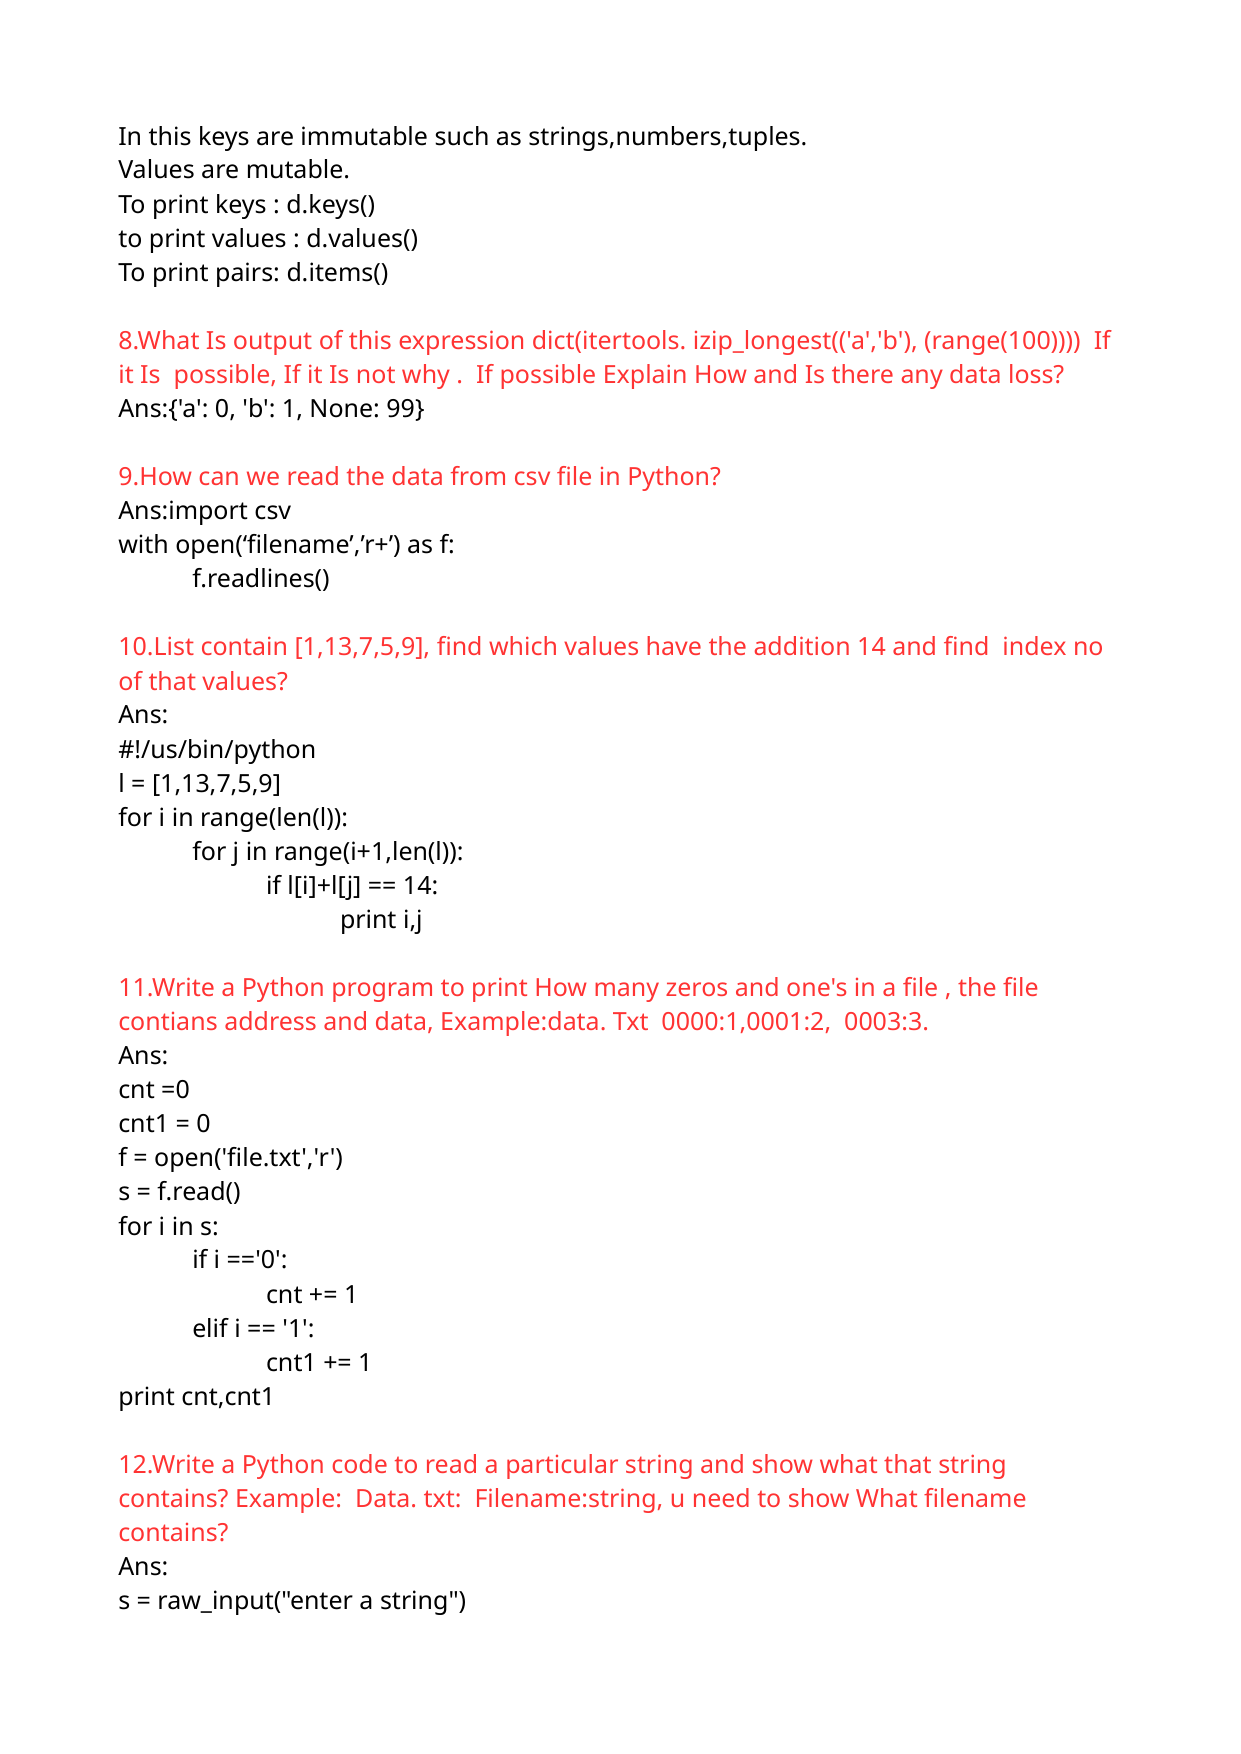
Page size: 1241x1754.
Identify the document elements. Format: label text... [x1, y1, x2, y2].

text Ans: [118, 1038, 1122, 1072]
text l = [1,13,7,5,9] [118, 765, 1122, 799]
text 12.Write a Python code to read a particular string and show what that string contains? Example: Data. txt: Filename:string, u need to show What filename contains? [118, 1447, 1122, 1549]
text 10.List contain [1,13,7,5,9], find which values have the addition 14 and find index no of that values? [118, 629, 1122, 697]
text f.readlines() [118, 561, 1122, 595]
text Values are mutable. [118, 152, 1122, 186]
text To print keys : d.keys() [118, 186, 1122, 220]
text cnt =0 [118, 1072, 1122, 1106]
text Ans:import csv [118, 493, 1122, 527]
text elif i == '1': [118, 1310, 1122, 1344]
text 11.Write a Python program to print How many zeros and one's in a file , the file contians address and data, Example:data. Txt 0000:1,0001:2, 0003:3. [118, 970, 1122, 1038]
text s = raw_input("enter a string") [118, 1583, 1122, 1617]
text print cnt,cnt1 [118, 1378, 1122, 1412]
text print i,j [118, 902, 1122, 936]
text In this keys are immutable such as strings,numbers,tuples. [118, 118, 1122, 152]
text with open(‘filename’,’r+’) as f: [118, 527, 1122, 561]
text Ans: [118, 1549, 1122, 1583]
text for j in range(i+1,len(l)): [118, 833, 1122, 867]
text f = open('file.txt','r') [118, 1140, 1122, 1174]
text to print values : d.values() [118, 220, 1122, 254]
text s = f.read() [118, 1174, 1122, 1208]
text #!/us/bin/python [118, 731, 1122, 765]
text cnt += 1 [118, 1276, 1122, 1310]
text for i in s: [118, 1208, 1122, 1242]
text To print pairs: d.items() [118, 254, 1122, 288]
text Ans: [118, 697, 1122, 731]
text for i in range(len(l)): [118, 799, 1122, 833]
text 8.What Is output of this expression dict(itertools. izip_longest(('a','b'), (range(100)))) If it Is possible, If it Is not why . If possible Explain How and Is there any data loss? [118, 322, 1122, 391]
text cnt1 = 0 [118, 1106, 1122, 1140]
text Ans:{'a': 0, 'b': 1, None: 99} [118, 391, 1122, 425]
text if l[i]+l[j] == 14: [118, 867, 1122, 902]
text 9.How can we read the data from csv file in Python? [118, 459, 1122, 493]
text if i =='0': [118, 1242, 1122, 1276]
text cnt1 += 1 [118, 1344, 1122, 1378]
